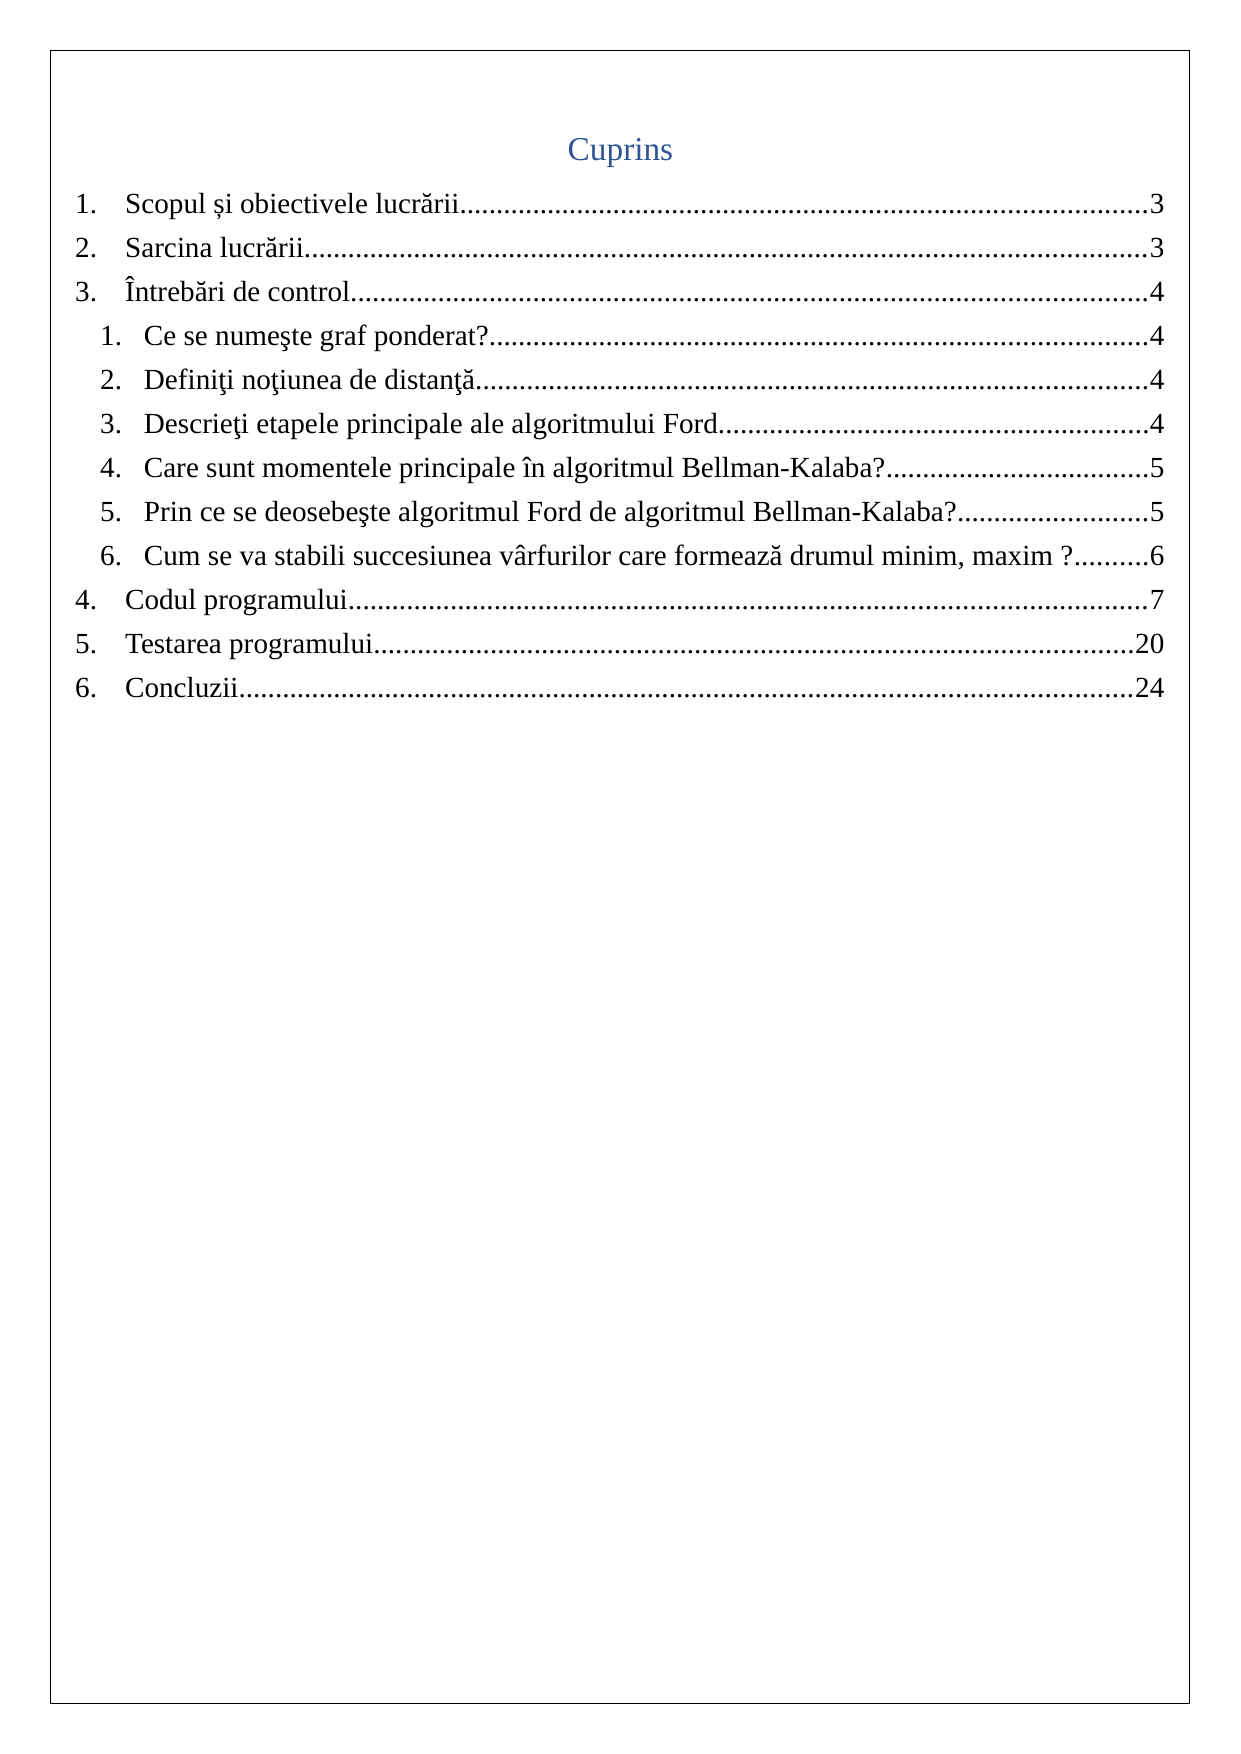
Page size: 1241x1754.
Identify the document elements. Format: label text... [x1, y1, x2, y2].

text 2. Definiţi noţiunea de distanţă. 4 [100, 362, 1165, 396]
text 2. Sarcina lucrării 3 [75, 230, 1165, 264]
text 6. Concluzii 24 [75, 670, 1165, 703]
text 6. Cum se va stabili succesiunea vârfurilor care formează drumul minim, maxim ? 6 [100, 538, 1165, 571]
subtitle Cuprins [75, 129, 1165, 167]
text 4. Care sunt momentele principale în algoritmul Bellman-Kalaba? 5 [100, 450, 1165, 483]
text 3. Întrebări de control 4 [75, 274, 1165, 308]
text 1. Ce se numeşte graf ponderat? 4 [100, 318, 1165, 352]
text 1. Scopul și obiectivele lucrării 3 [75, 186, 1165, 220]
text 4. Codul programului 7 [75, 582, 1165, 615]
text 5. Testarea programului 20 [75, 626, 1165, 659]
text 5. Prin ce se deosebeşte algoritmul Ford de algoritmul Bellman-Kalaba? 5 [100, 494, 1165, 527]
text 3. Descrieţi etapele principale ale algoritmului Ford. 4 [100, 406, 1165, 439]
